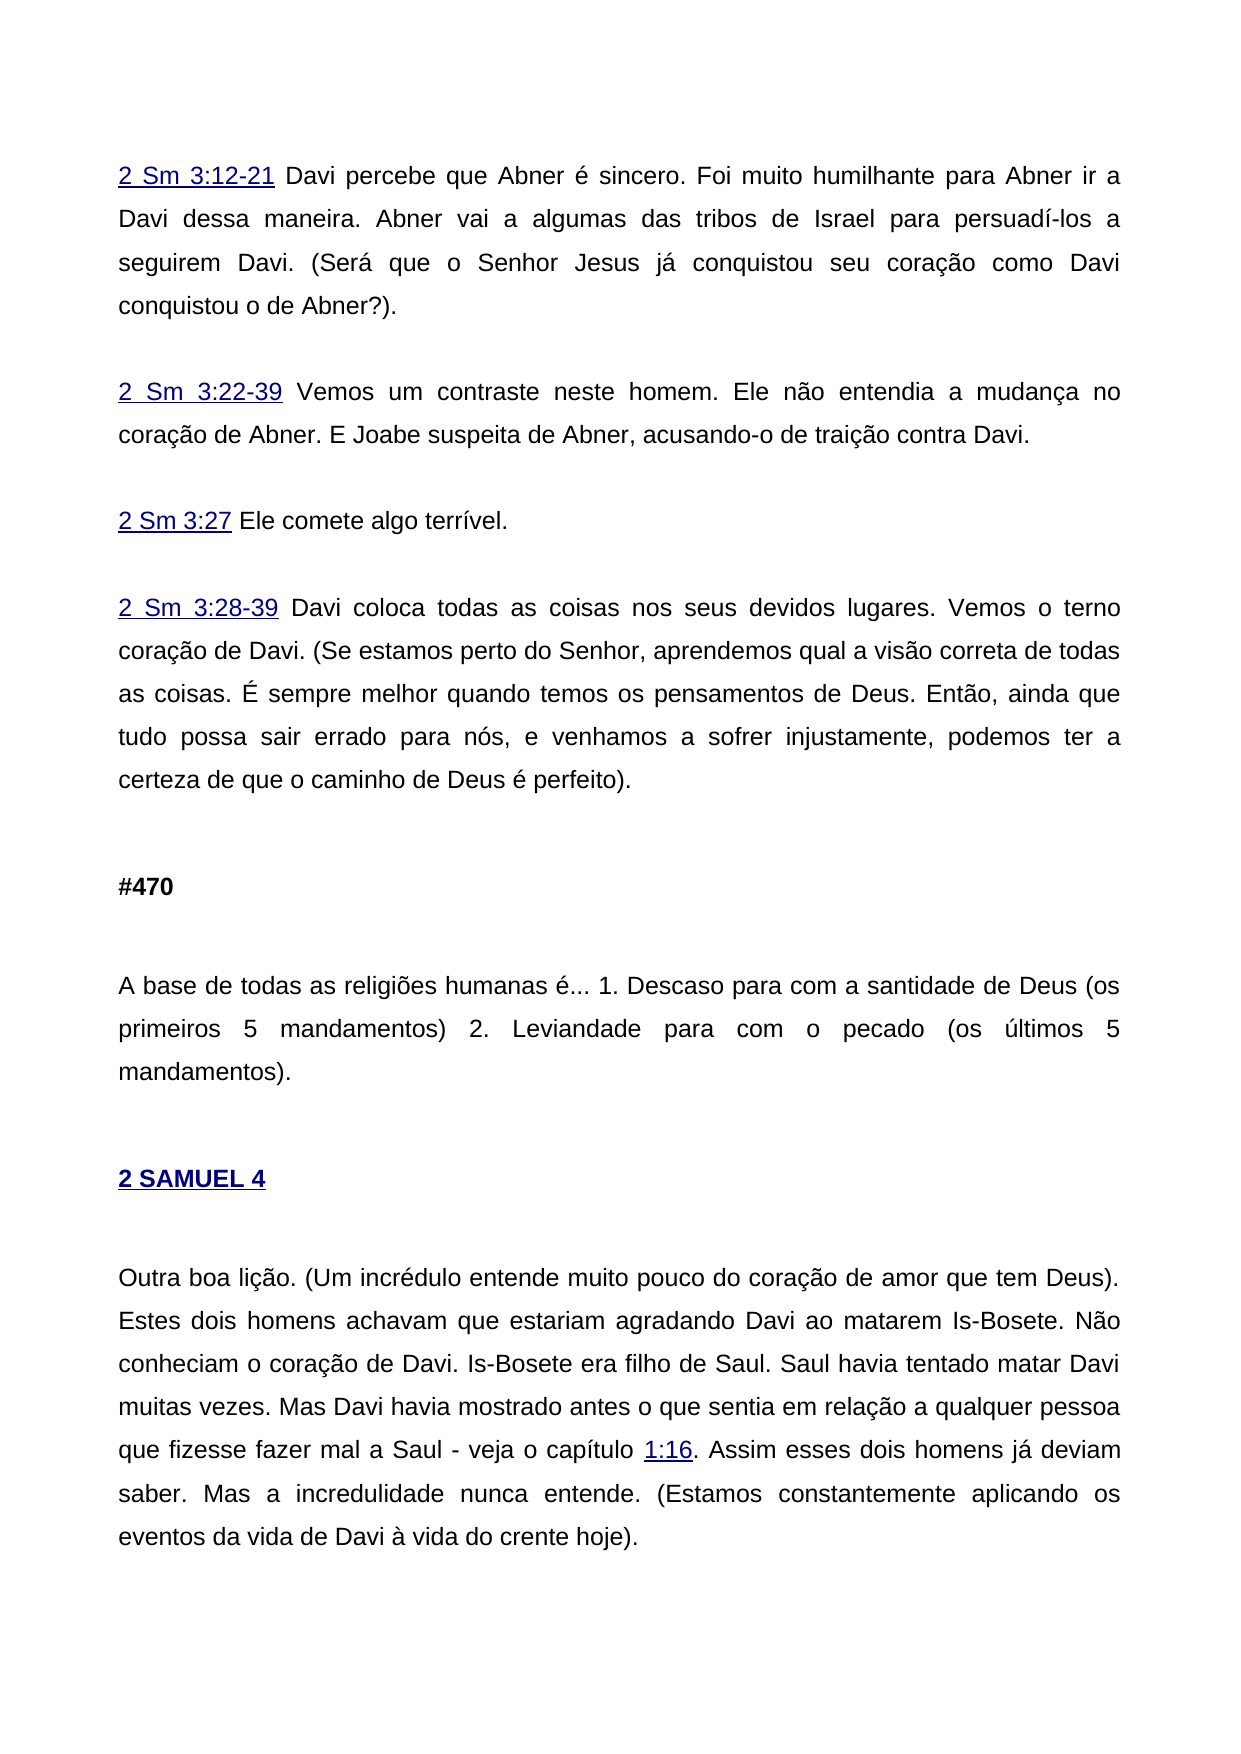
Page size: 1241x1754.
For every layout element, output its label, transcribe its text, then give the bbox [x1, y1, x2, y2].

subtitle 2 SAMUEL 4 [118, 1164, 1122, 1193]
subtitle #470 [118, 872, 1122, 901]
text Outra boa lição. (Um incrédulo entende muito pouco do coração de amor que tem Deus). Estes dois homens achavam que estariam agradando Davi ao matarem Is-Bosete. Não conheciam o coração de Davi. Is-Bosete era filho de Saul. Saul havia tentado matar Davi muitas vezes. Mas Davi havia mostrado antes o que sentia em relação a qualquer pessoa que fizesse fazer mal a Saul - veja o capítulo 1:16. Assim esses dois homens já deviam saber. Mas a incredulidade nunca entende. (Estamos constantemente aplicando os eventos da vida de Davi à vida do crente hoje). [118, 1263, 1122, 1550]
text 2 Sm 3:28-39 Davi coloca todas as coisas nos seus devidos lugares. Vemos o terno coração de Davi. (Se estamos perto do Senhor, aprendemos qual a visão correta de todas as coisas. É sempre melhor quando temos os pensamentos de Deus. Então, ainda que tudo possa sair errado para nós, e venhamos a sofrer injustamente, podemos ter a certeza de que o caminho de Deus é perfeito). [118, 592, 1122, 794]
text A base de todas as religiões humanas é... 1. Descaso para com a santidade de Deus (os primeiros 5 mandamentos) 2. Leviandade para com o pecado (os últimos 5 mandamentos). [118, 971, 1122, 1086]
text 2 Sm 3:27 Ele comete algo terrível. [118, 506, 1122, 535]
text 2 Sm 3:12-21 Davi percebe que Abner é sincero. Foi muito humilhante para Abner ir a Davi dessa maneira. Abner vai a algumas das tribos de Israel para persuadí-los a seguirem Davi. (Será que o Senhor Jesus já conquistou seu coração como Davi conquistou o de Abner?). [118, 161, 1122, 319]
text 2 Sm 3:22-39 Vemos um contraste neste homem. Ele não entendia a mudança no coração de Abner. E Joabe suspeita de Abner, acusando-o de traição contra Davi. [118, 377, 1122, 449]
